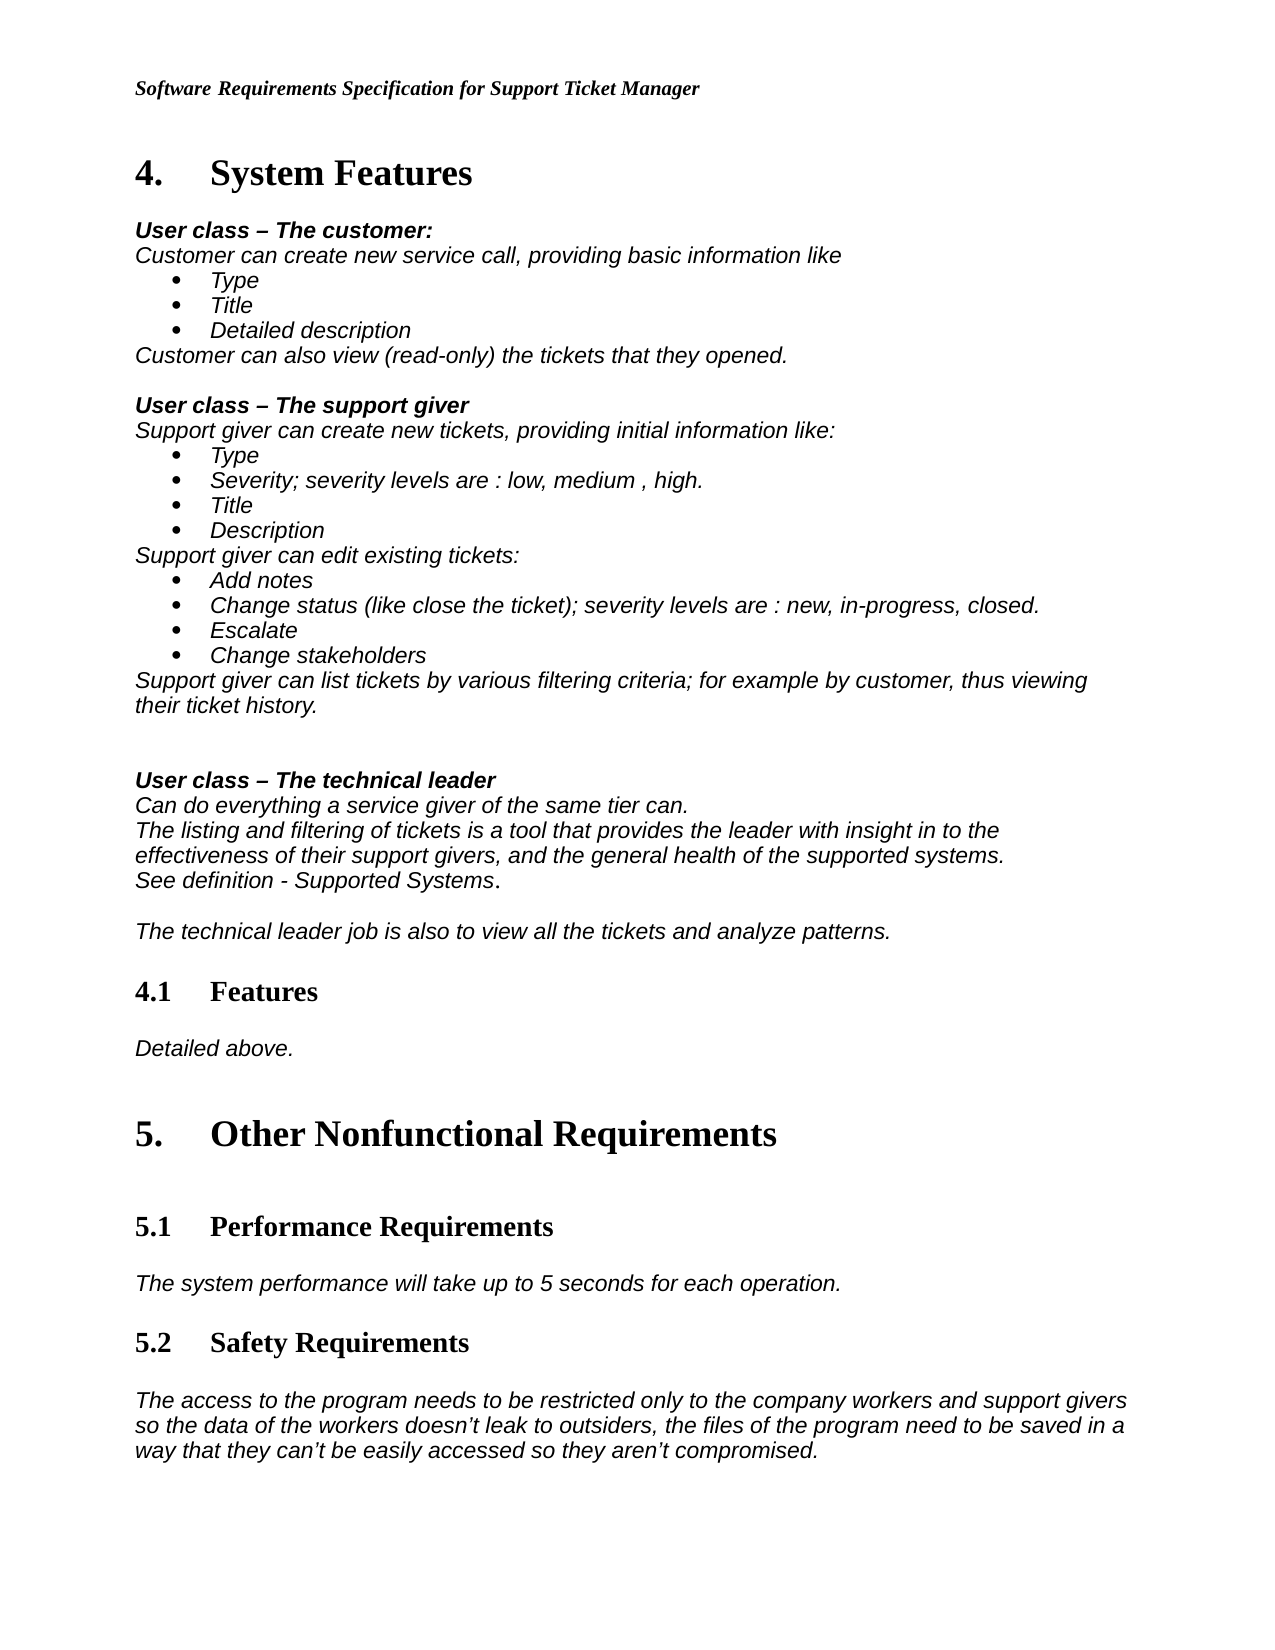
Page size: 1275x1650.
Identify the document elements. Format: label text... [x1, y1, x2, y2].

list Change status (like close the ticket); severity levels are : new, in-progress, closed. [172, 593, 1140, 618]
text User class – The customer: [135, 218, 1140, 243]
subtitle Performance Requirements [135, 1209, 1140, 1242]
list Detailed description [172, 318, 1140, 343]
list Change stakeholders [172, 643, 1140, 668]
subtitle Other Nonfunctional Requirements [135, 1111, 1140, 1154]
subtitle Features [135, 974, 1140, 1007]
subtitle System Features [135, 150, 1140, 193]
list Title [172, 293, 1140, 318]
text Support giver can create new tickets, providing initial information like: [135, 418, 1140, 443]
text User class – The technical leader [135, 768, 1140, 793]
list Title [172, 493, 1140, 518]
subtitle Safety Requirements [135, 1326, 1140, 1359]
text The listing and filtering of tickets is a tool that provides the leader with insight in to the effectiveness of their support givers, and the general health of the supported systems. [135, 818, 1140, 868]
text Customer can create new service call, providing basic information like [135, 243, 1140, 268]
text Support giver can edit existing tickets: [135, 543, 1140, 568]
text The access to the program needs to be restricted only to the company workers and support givers so the data of the workers doesn’t leak to outsiders, the files of the program need to be saved in a way that they can’t be easily accessed so they aren’t compromised. [135, 1388, 1140, 1463]
text Customer can also view (read-only) the tickets that they opened. [135, 343, 1140, 368]
text Support giver can list tickets by various filtering criteria; for example by customer, thus viewing their ticket history. [135, 668, 1140, 718]
list Description [172, 518, 1140, 543]
list Type [172, 268, 1140, 293]
list Add notes [172, 568, 1140, 593]
text See definition - Supported Systems. [135, 868, 1140, 893]
text Can do everything a service giver of the same tier can. [135, 793, 1140, 818]
text Detailed above. [135, 1036, 1140, 1061]
text The system performance will take up to 5 seconds for each operation. [135, 1271, 1140, 1296]
list Escalate [172, 618, 1140, 643]
text User class – The support giver [135, 393, 1140, 418]
list Type [172, 443, 1140, 468]
text The technical leader job is also to view all the tickets and analyze patterns. [135, 918, 1140, 944]
list Severity; severity levels are : low, medium , high. [172, 468, 1140, 493]
